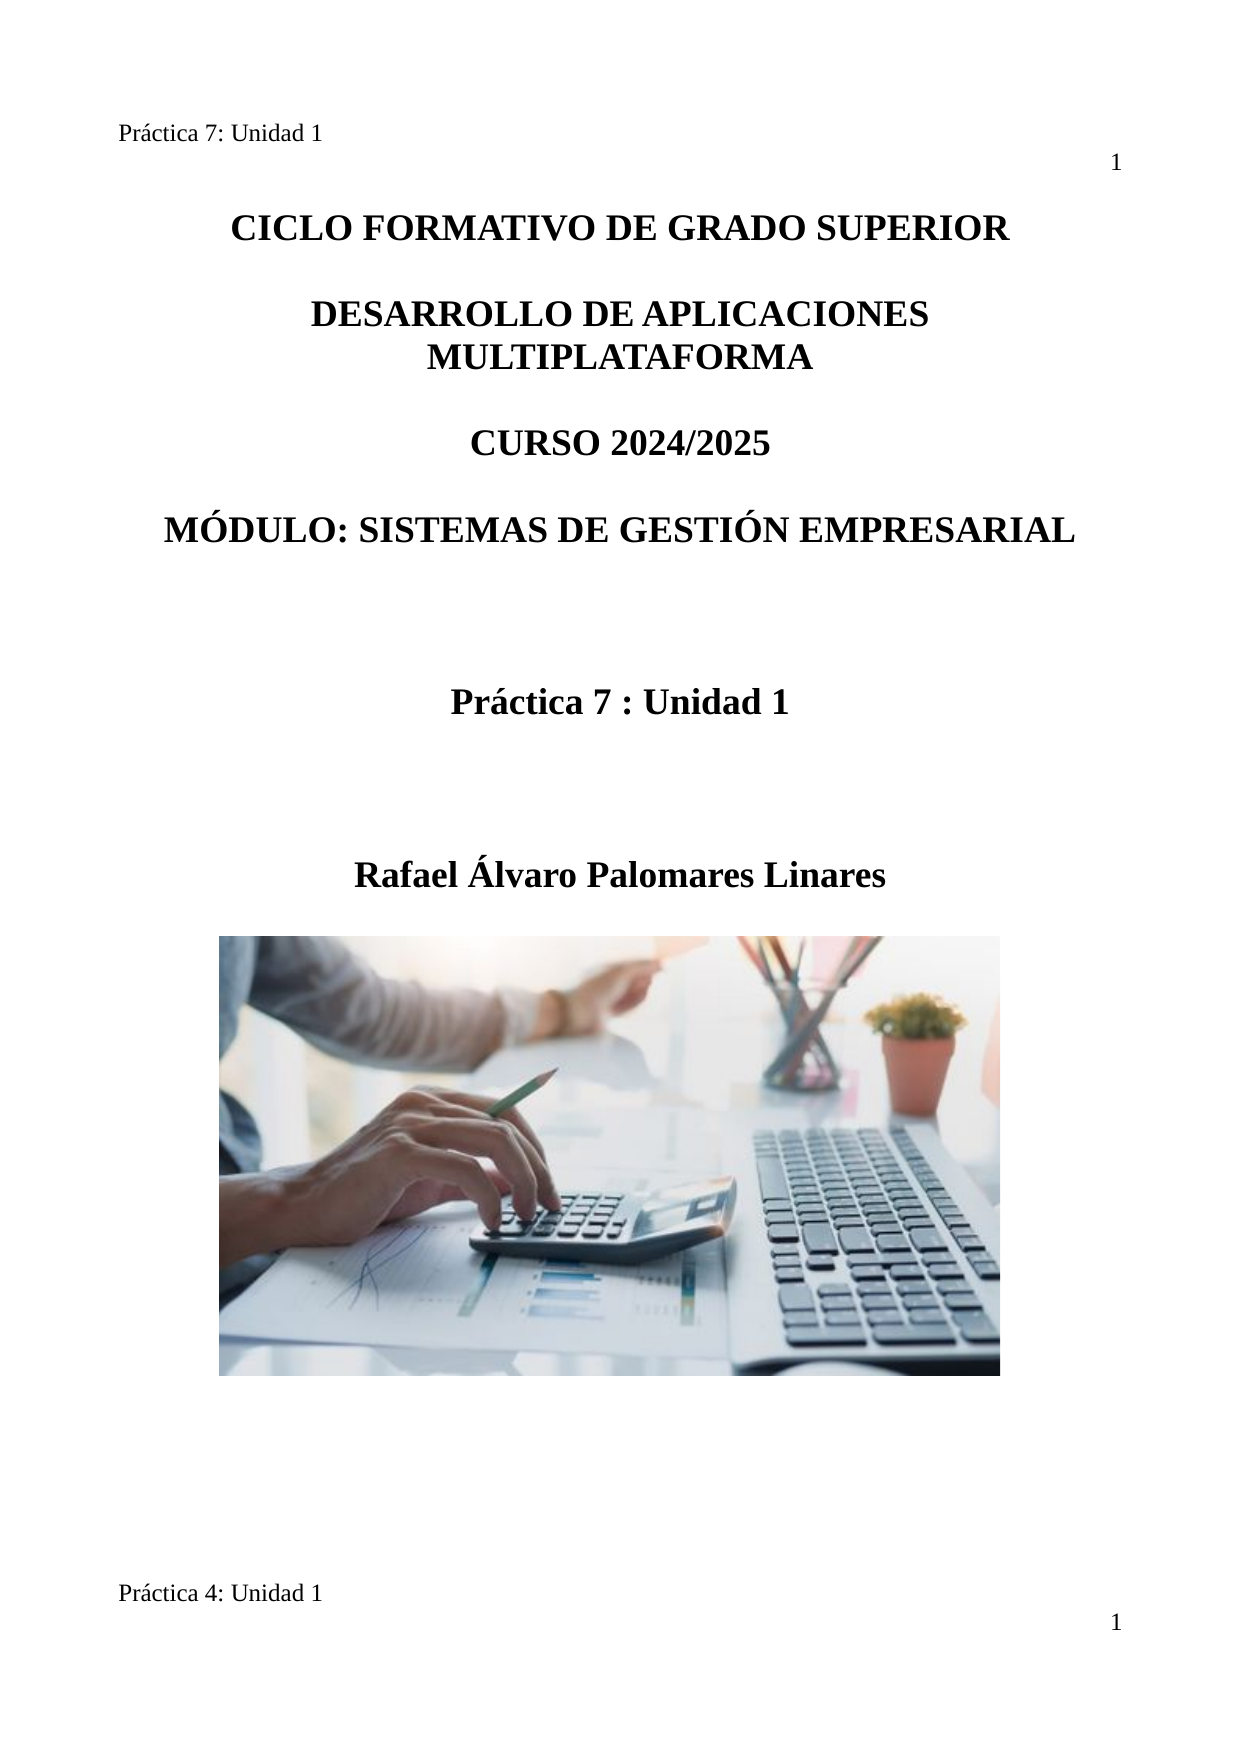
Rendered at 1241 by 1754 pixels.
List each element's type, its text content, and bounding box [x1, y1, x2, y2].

text Rafael Álvaro Palomares Linares [118, 852, 1122, 895]
text Práctica 7 : Unidad 1 [118, 679, 1122, 723]
text MÓDULO: SISTEMAS DE GESTIÓN EMPRESARIAL [118, 507, 1122, 550]
text DESARROLLO DE APLICACIONES MULTIPLATAFORMA [118, 291, 1122, 378]
picture [219, 936, 1001, 1376]
text CICLO FORMATIVO DE GRADO SUPERIOR [118, 205, 1122, 248]
text CURSO 2024/2025 [118, 421, 1122, 464]
